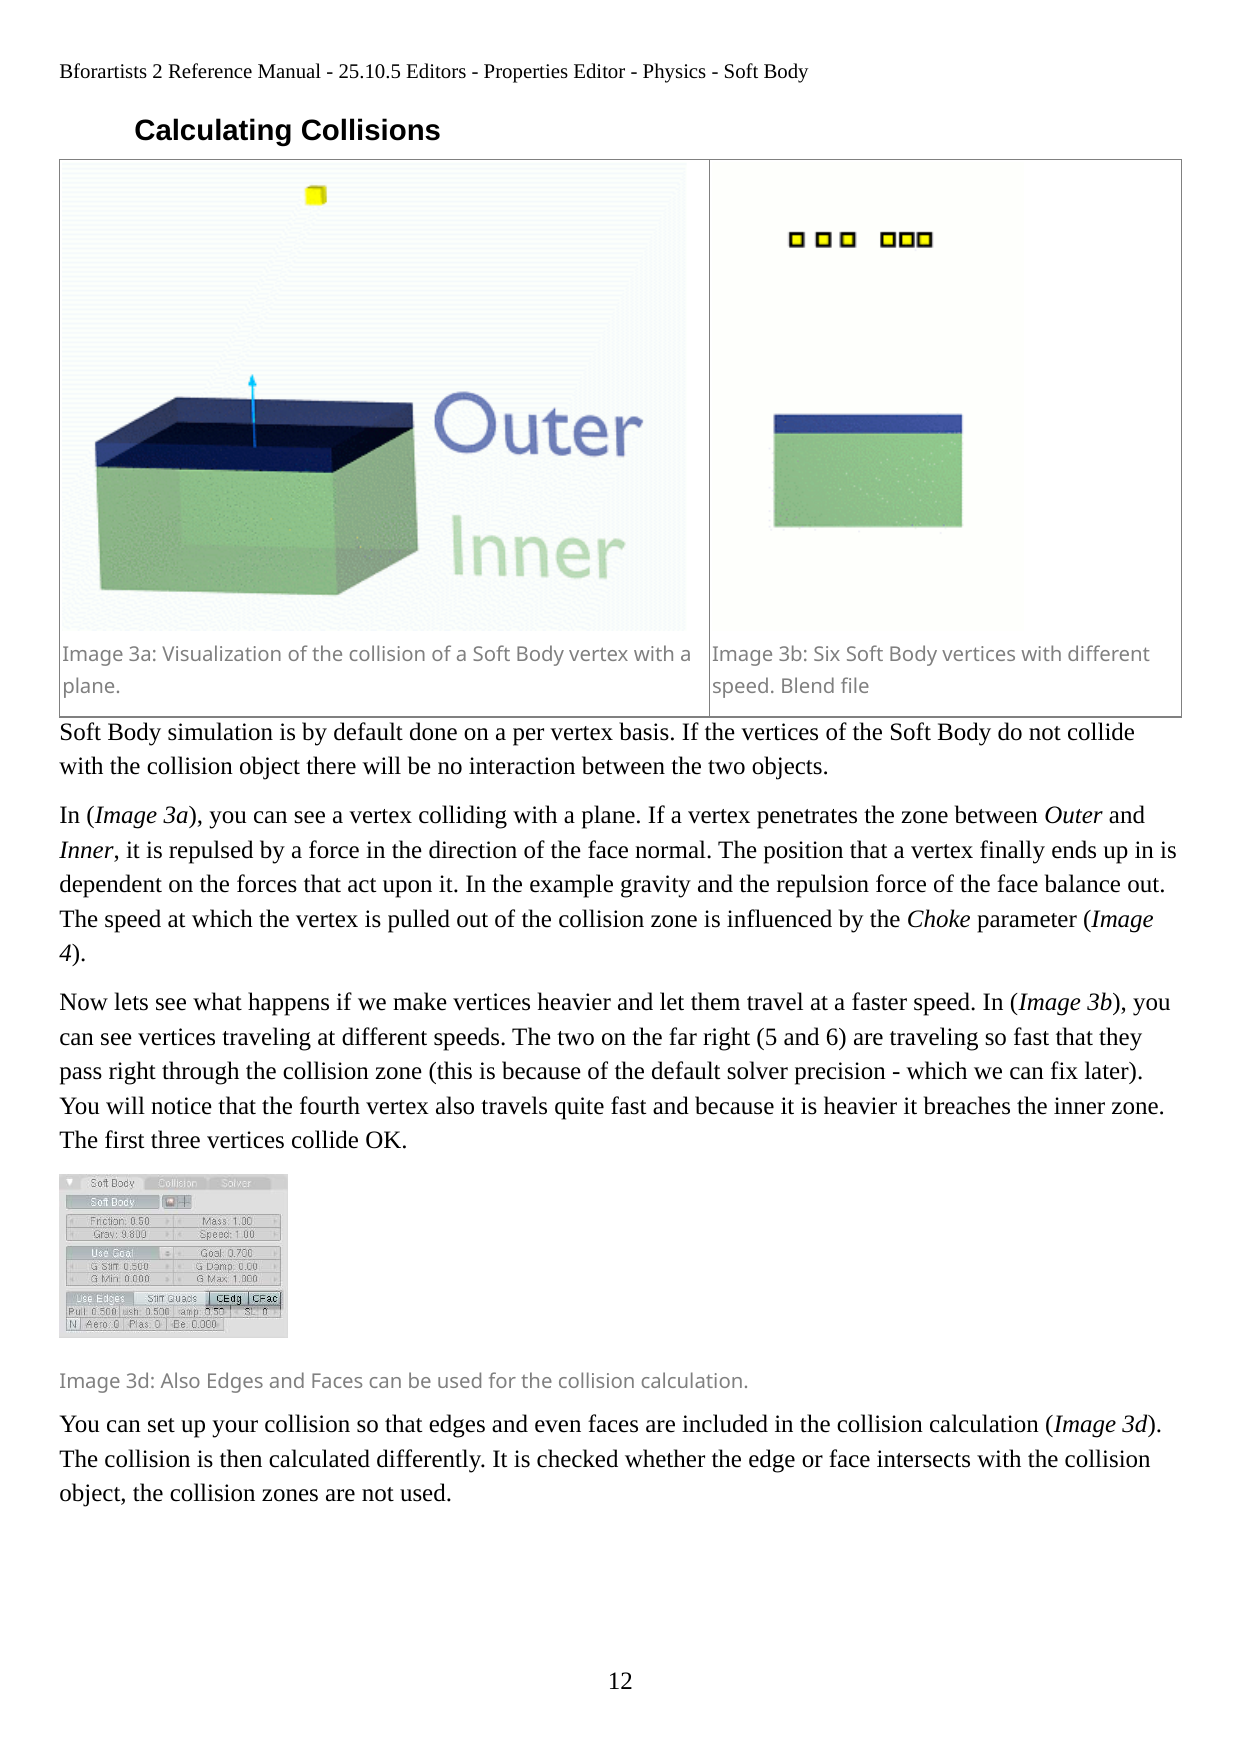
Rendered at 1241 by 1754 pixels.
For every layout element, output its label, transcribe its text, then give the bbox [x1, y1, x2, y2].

text Image 3d: Also Edges and Faces can be used for the collision calculation. [59, 1363, 1181, 1394]
picture [711, 162, 1025, 631]
subtitle Calculating Collisions [59, 113, 1181, 146]
table_header Image 3b: Six Soft Body vertices with different speed. Blend file [710, 160, 1181, 716]
picture [62, 162, 687, 631]
text You can set up your collision so that edges and even faces are included in the collision calculation (Image 3d). The collision is then calculated differently. It is checked whether the edge or face intersects with the collision object, the collision zones are not used. [59, 1409, 1181, 1507]
text In (Image 3a), you can see a vertex colliding with a plane. If a vertex penetrates the zone between Outer and Inner, it is repulsed by a force in the direction of the face normal. The position that a vertex finally ends up in is dependent on the forces that act upon it. In the example gravity and the repulsion force of the face balance out. The speed at which the vertex is pulled out of the collision zone is influenced by the Choke parameter (Image 4). [59, 800, 1181, 967]
text Now lets see what happens if we make vertices heavier and let them travel at a faster speed. In (Image 3b), you can see vertices traveling at different speeds. The two on the far right (5 and 6) are traveling so fast that they pass right through the collision zone (this is because of the default solver precision - which we can fix later). You will notice that the fourth vertex also travels quite fast and because it is heavier it breaches the inner zone. The first three vertices collide OK. [59, 987, 1181, 1154]
table_header Image 3a: Visualization of the collision of a Soft Body vertex with a plane. [60, 160, 709, 716]
picture [59, 1174, 288, 1338]
text Soft Body simulation is by default done on a per vertex basis. If the vertices of the Soft Body do not collide with the collision object there will be no interaction between the two objects. [59, 718, 1181, 780]
